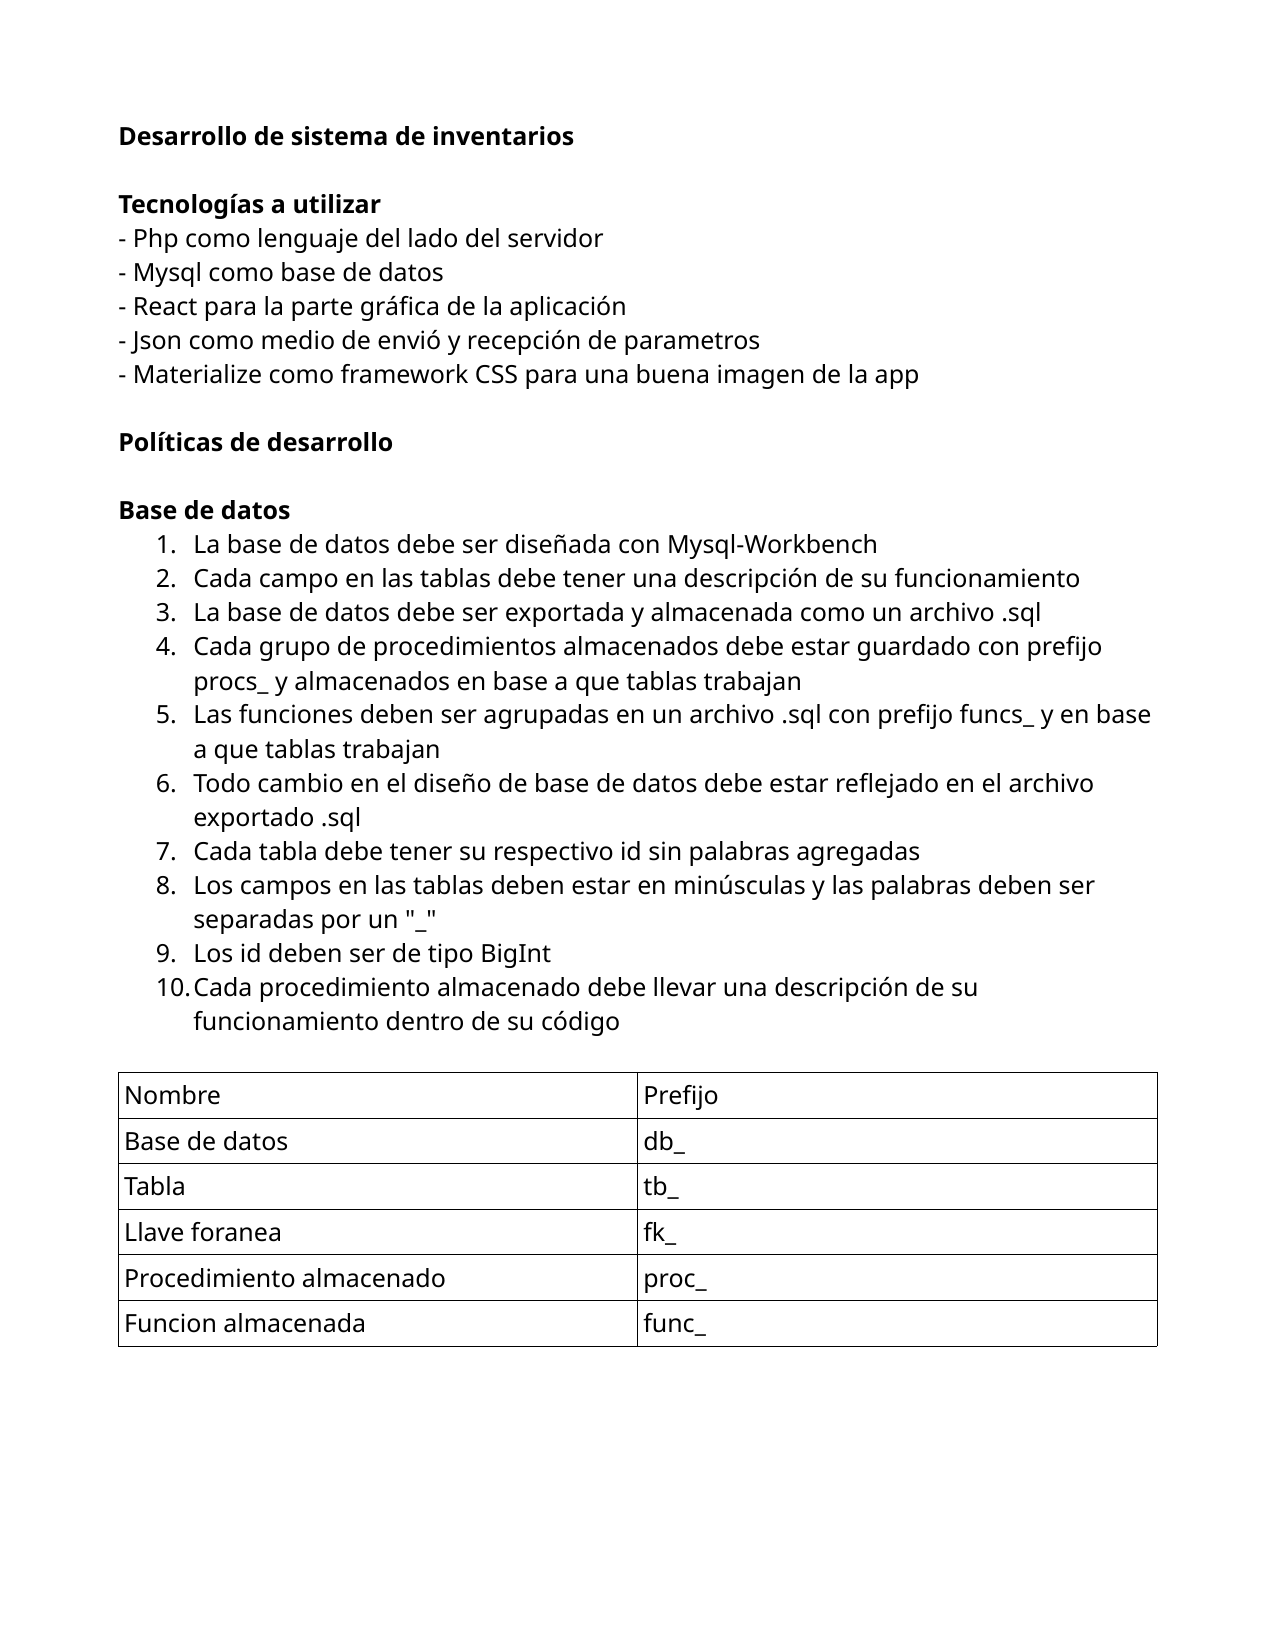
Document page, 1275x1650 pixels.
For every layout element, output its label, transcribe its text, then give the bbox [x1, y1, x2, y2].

text Base de datos [118, 493, 1157, 527]
text Políticas de desarrollo [118, 425, 1157, 459]
list Cada grupo de procedimientos almacenados debe estar guardado con prefijo procs_ y almacenados en base a que tablas trabajan [156, 629, 1157, 697]
table_cell proc_ [638, 1255, 1157, 1300]
list Los id deben ser de tipo BigInt [156, 936, 1157, 970]
table_cell Llave foranea [119, 1210, 637, 1254]
list Todo cambio en el diseño de base de datos debe estar reflejado en el archivo exportado .sql [156, 765, 1157, 833]
table_cell tb_ [638, 1164, 1157, 1209]
table_header Prefijo [638, 1073, 1157, 1117]
text Tecnologías a utilizar [118, 186, 1157, 220]
table_cell func_ [638, 1301, 1157, 1346]
list La base de datos debe ser exportada y almacenada como un archivo .sql [156, 595, 1157, 629]
table_cell Tabla [119, 1164, 637, 1209]
list Las funciones deben ser agrupadas en un archivo .sql con prefijo funcs_ y en base a que tablas trabajan [156, 697, 1157, 765]
text - Materialize como framework CSS para una buena imagen de la app [118, 357, 1157, 391]
text - Mysql como base de datos [118, 254, 1157, 288]
table_cell Funcion almacenada [119, 1301, 637, 1346]
list Los campos en las tablas deben estar en minúsculas y las palabras deben ser separadas por un "_" [156, 867, 1157, 936]
table_cell db_ [638, 1119, 1157, 1163]
table_cell Base de datos [119, 1119, 637, 1163]
text - React para la parte gráfica de la aplicación [118, 288, 1157, 322]
text - Json como medio de envió y recepción de parametros [118, 322, 1157, 357]
table_cell Procedimiento almacenado [119, 1255, 637, 1300]
list Cada procedimiento almacenado debe llevar una descripción de su funcionamiento dentro de su código [156, 970, 1157, 1038]
table_cell fk_ [638, 1210, 1157, 1254]
list Cada campo en las tablas debe tener una descripción de su funcionamiento [156, 561, 1157, 595]
list La base de datos debe ser diseñada con Mysql-Workbench [156, 527, 1157, 561]
table_header Nombre [119, 1073, 637, 1117]
text Desarrollo de sistema de inventarios [118, 118, 1157, 152]
text - Php como lenguaje del lado del servidor [118, 220, 1157, 254]
list Cada tabla debe tener su respectivo id sin palabras agregadas [156, 833, 1157, 867]
